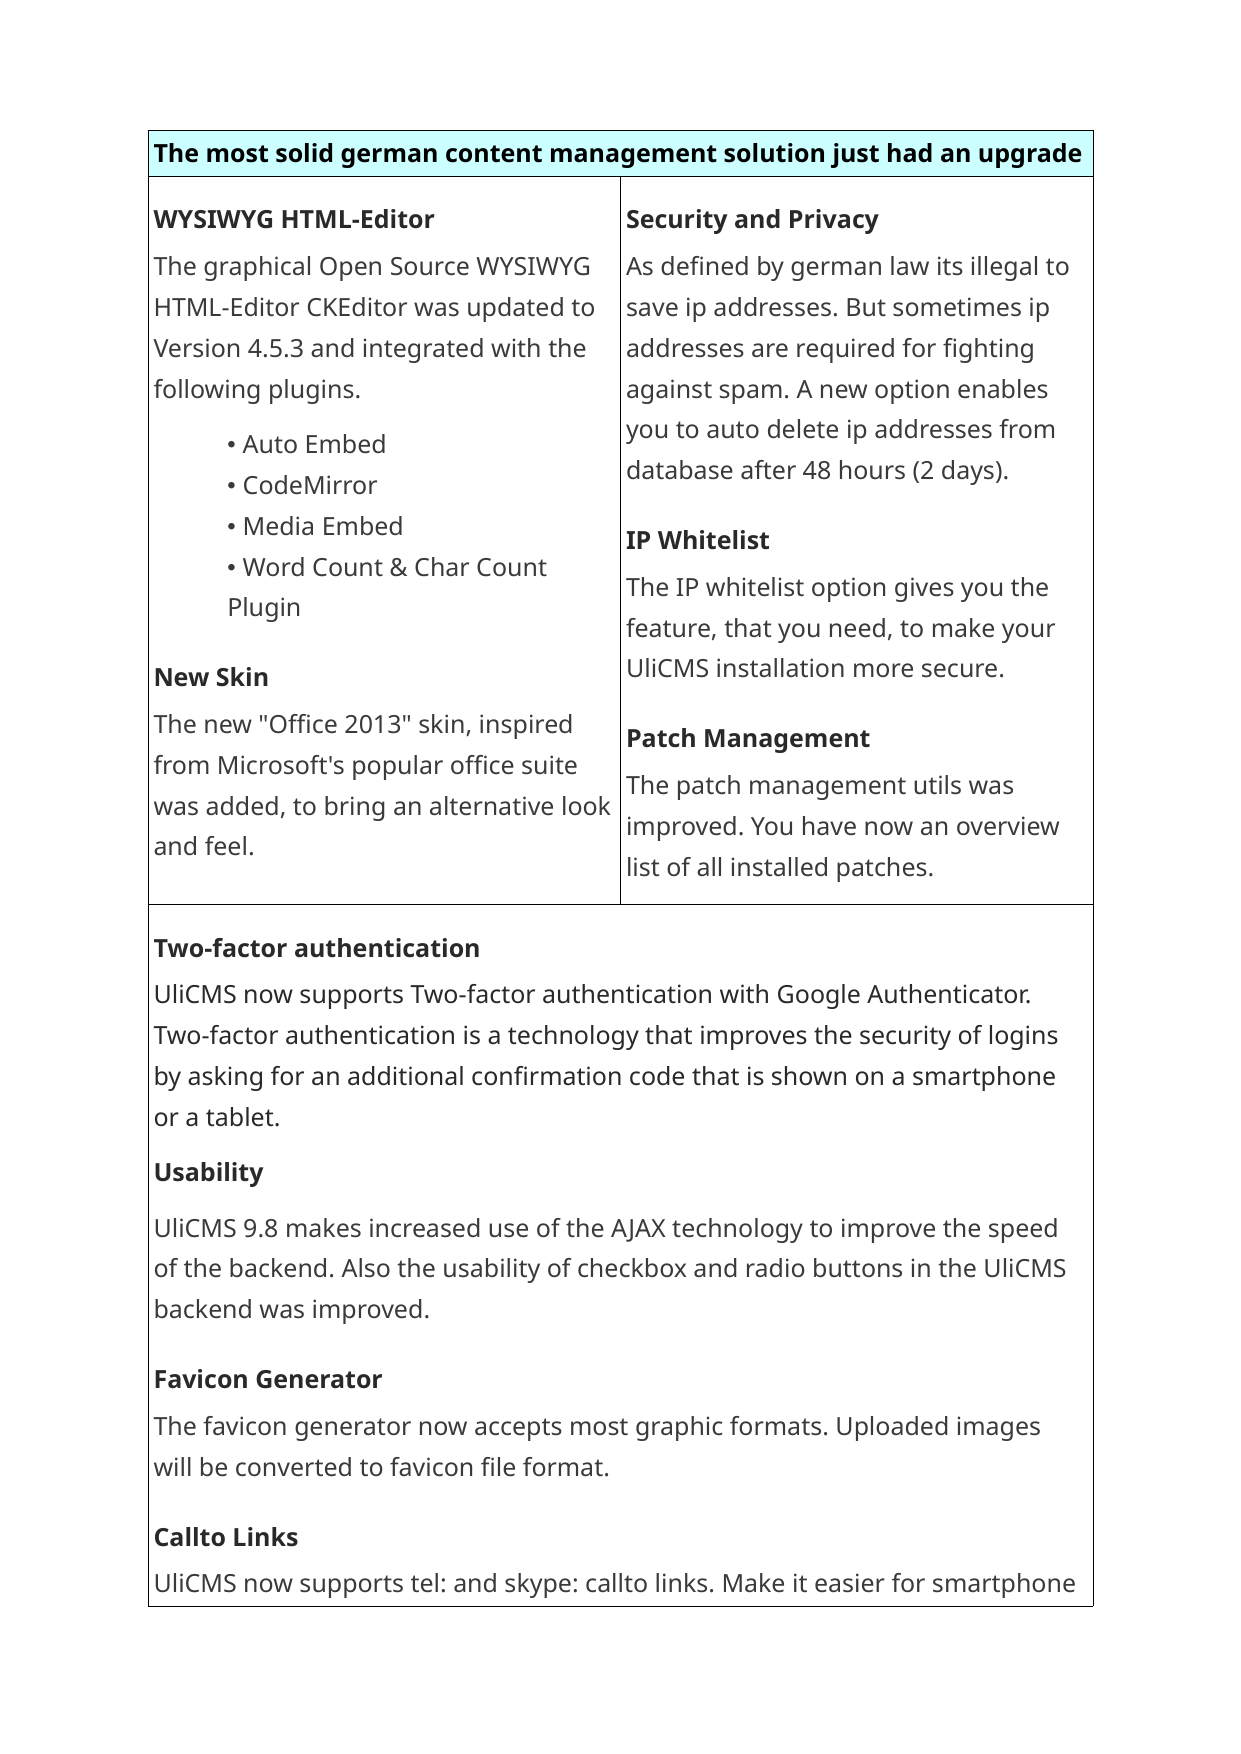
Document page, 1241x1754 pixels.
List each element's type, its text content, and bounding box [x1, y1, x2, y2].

table_cell Security and Privacy As defined by german law its illegal to save ip addresses. But sometimes ip addresses are required for fighting against spam. A new option enables you to auto delete ip addresses from database after 48 hours (2 days). IP Whitelist The IP whitelist option gives you the feature, that you need, to make your UliCMS installation more secure. Patch Management The patch management utils was improved. You have now an overview list of all installed patches. [621, 177, 1093, 904]
table_cell WYSIWYG HTML-Editor The graphical Open Source WYSIWYG HTML-Editor CKEditor was updated to Version 4.5.3 and integrated with the following plugins. Auto Embed CodeMirror Media Embed Word Count & Char Count Plugin New Skin The new "Office 2013" skin, inspired from Microsoft's popular office suite was added, to bring an alternative look and feel. [149, 177, 620, 904]
table_header The most solid german content management solution just had an upgrade [149, 131, 1093, 176]
table_cell Two-factor authentication UliCMS now supports Two-factor authentication with Google Authenticator. Two-factor authentication is a technology that improves the security of logins by asking for an additional confirmation code that is shown on a smartphone or a tablet. Usability UliCMS 9.8 makes increased use of the AJAX technology to improve the speed of the backend. Also the usability of checkbox and radio buttons in the UliCMS backend was improved. Favicon Generator The favicon generator now accepts most graphic formats. Uploaded images will be converted to favicon file format. Callto Links UliCMS now supports tel: and skype: callto links. Make it easier for smartphone [149, 905, 1093, 1606]
